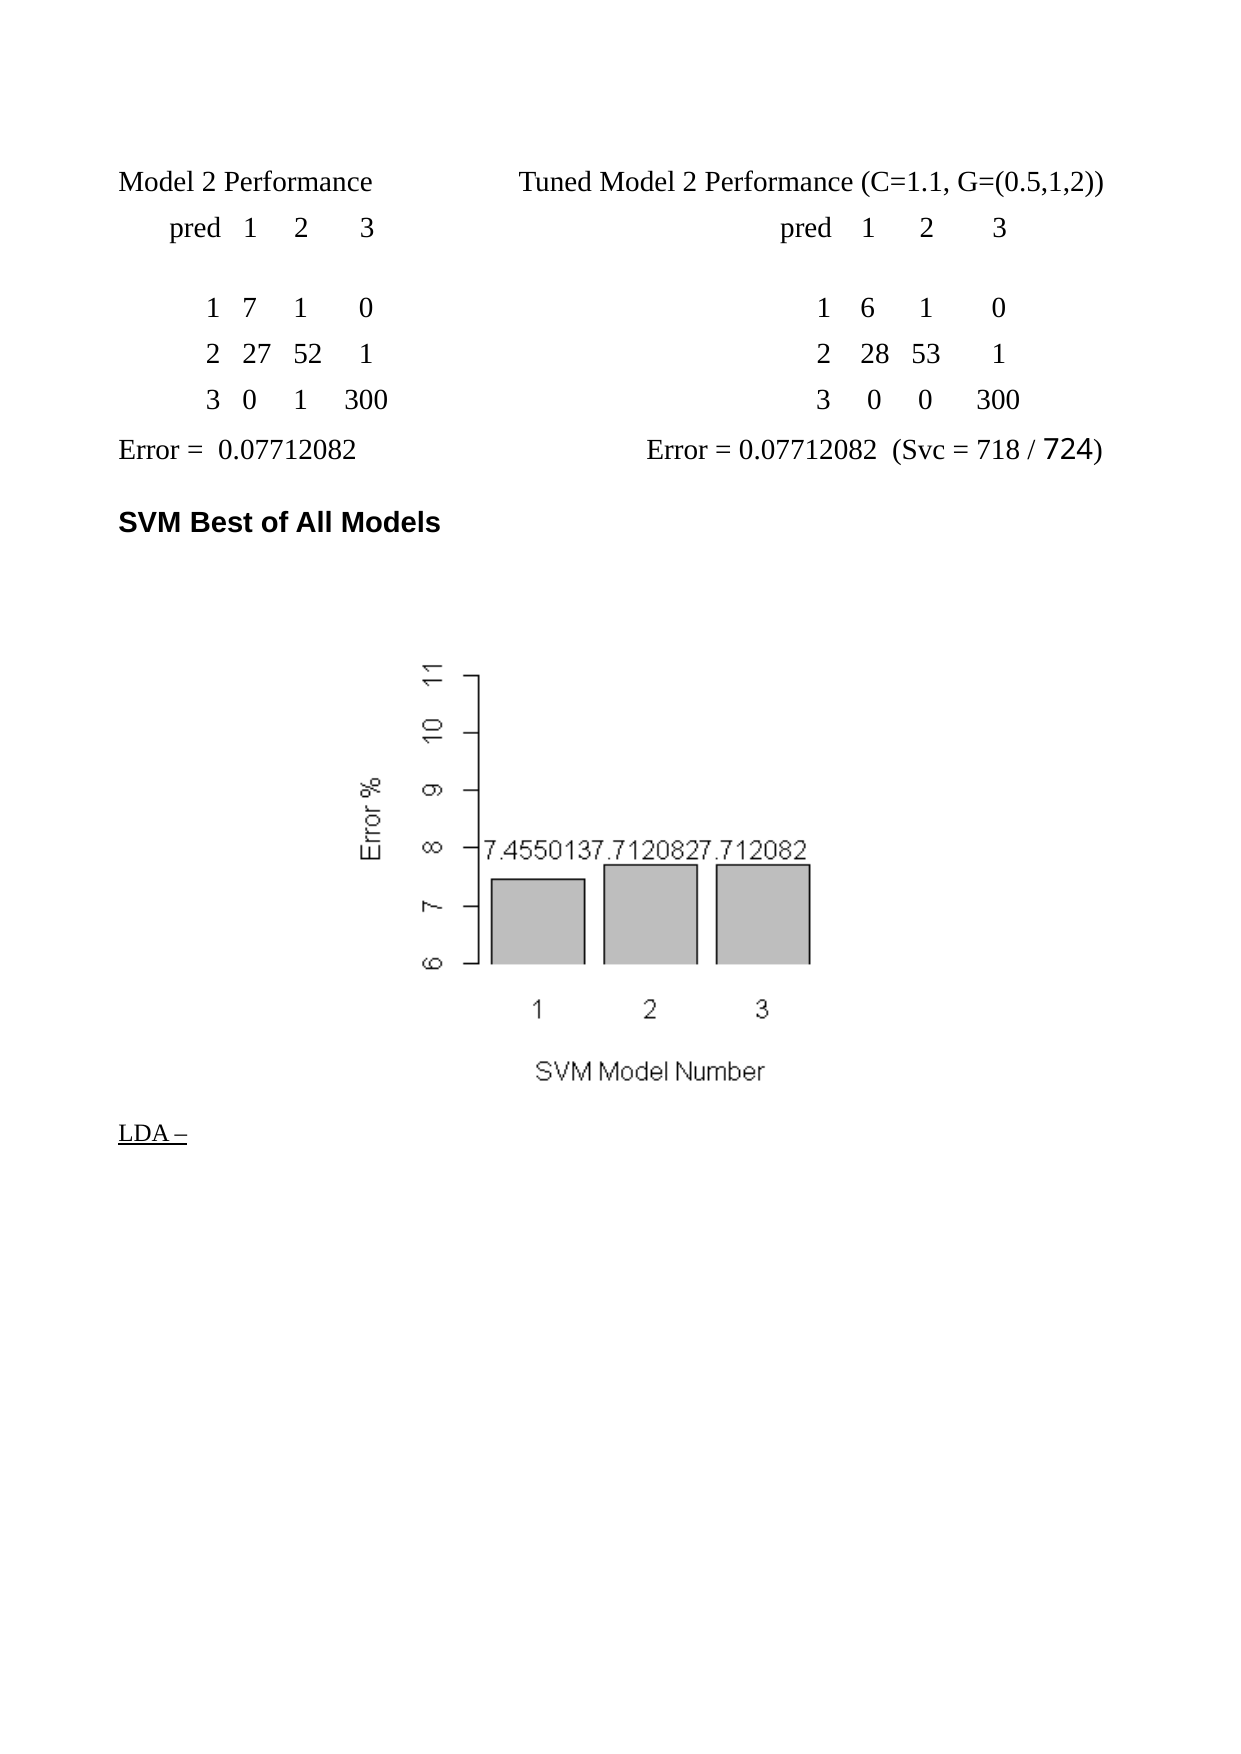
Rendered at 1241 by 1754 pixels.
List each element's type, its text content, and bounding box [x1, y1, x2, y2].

subtitle SVM Best of All Models [118, 505, 1122, 539]
text Error = 0.07712082 Error = 0.07712082 (Svc = 718 / 724) [118, 428, 1122, 468]
text Model 2 Performance Tuned Model 2 Performance (C=1.1, G=(0.5,1,2)) [118, 164, 1122, 198]
text 1 7 1 0 1 6 1 0 [118, 290, 1122, 323]
picture [352, 551, 889, 1119]
text LDA – [118, 551, 1122, 1147]
text pred 1 2 3 pred 1 2 3 [118, 210, 1122, 277]
text 3 0 1 300 3 0 0 300 [118, 382, 1122, 415]
text 2 27 52 1 2 28 53 1 [118, 336, 1122, 369]
